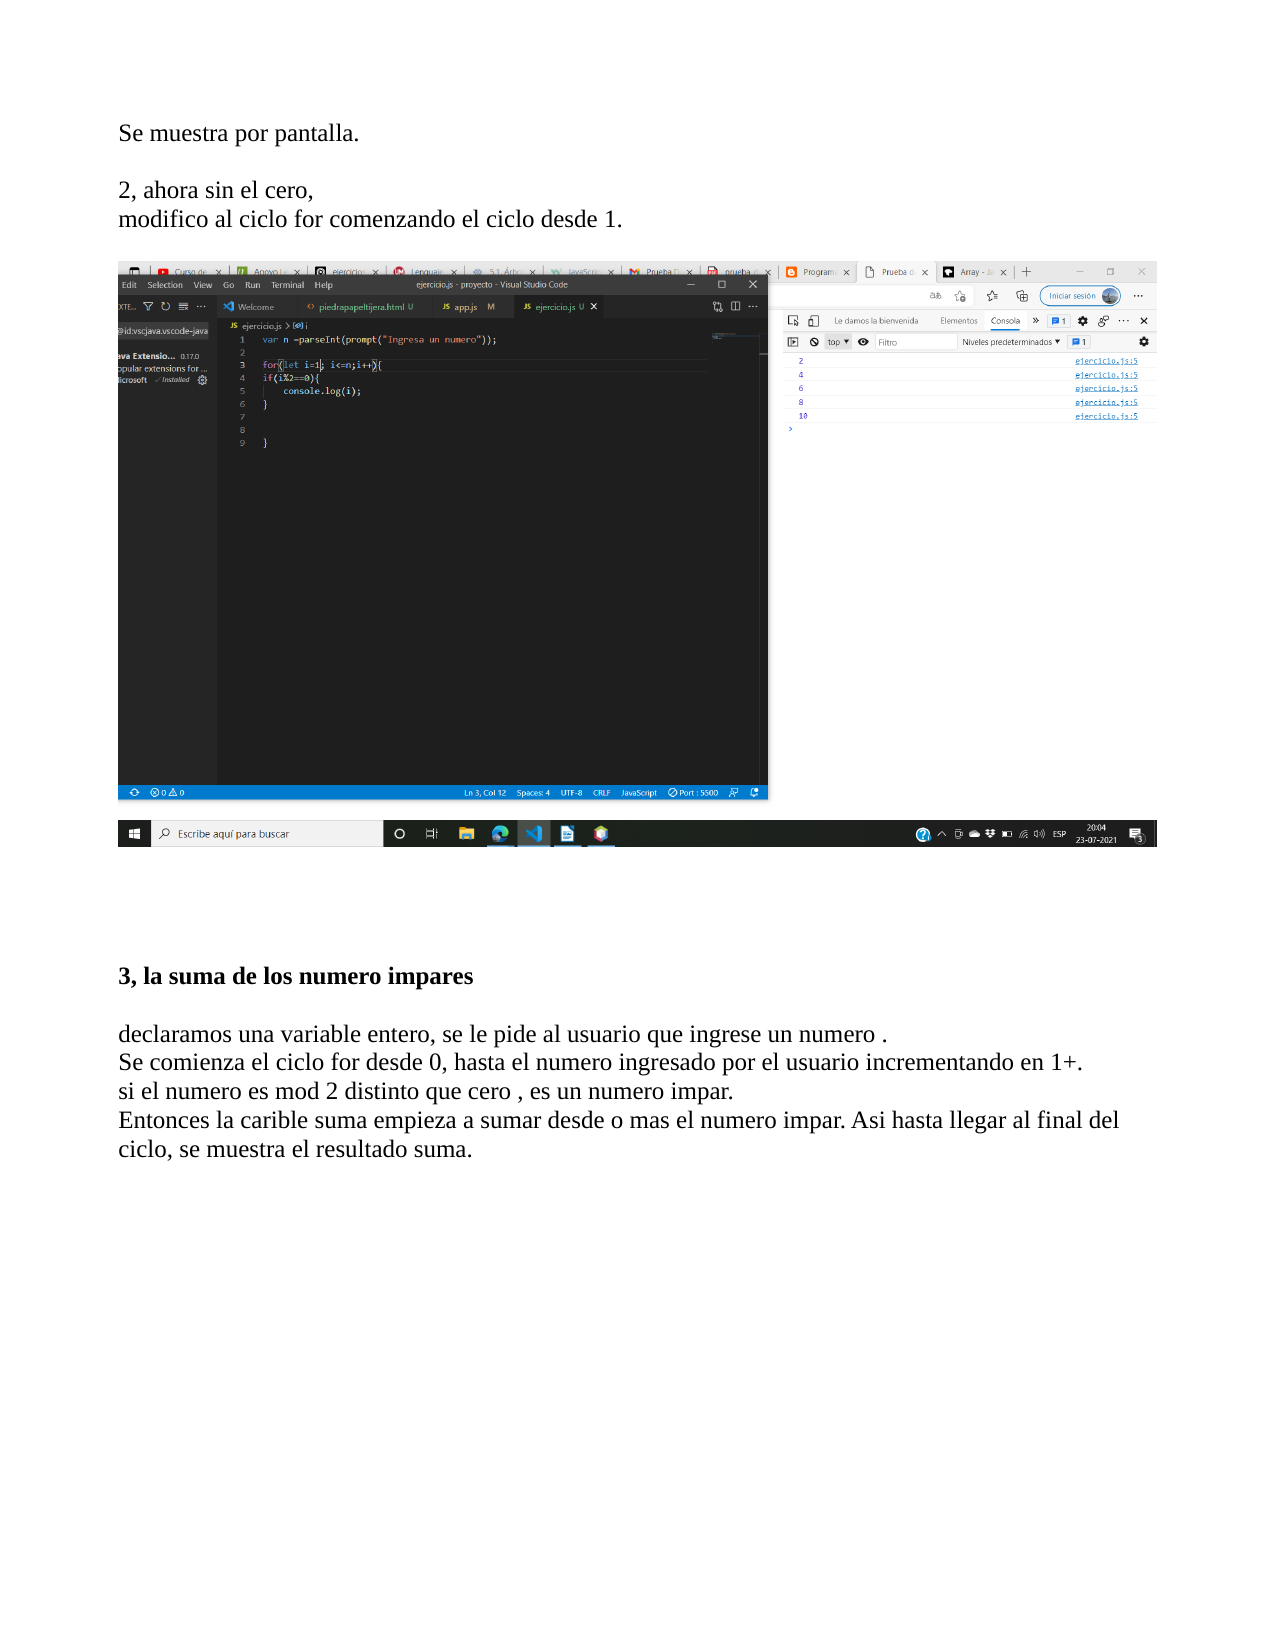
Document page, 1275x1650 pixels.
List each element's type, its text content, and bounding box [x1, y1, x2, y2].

text 3, la suma de los numero impares [118, 961, 1157, 990]
picture [118, 261, 1157, 847]
text si el numero es mod 2 distinto que cero , es un numero impar. [118, 1076, 1157, 1105]
text declaramos una variable entero, se le pide al usuario que ingrese un numero . [118, 1019, 1157, 1047]
text Entonces la carible suma empieza a sumar desde o mas el numero impar. Asi hasta llegar al final del ciclo, se muestra el resultado suma. [118, 1105, 1157, 1162]
text 2, ahora sin el cero, [118, 176, 1157, 204]
text Se muestra por pantalla. [118, 118, 1157, 147]
text modifico al ciclo for comenzando el ciclo desde 1. [118, 204, 1157, 233]
text Se comienza el ciclo for desde 0, hasta el numero ingresado por el usuario incrementando en 1+. [118, 1047, 1157, 1076]
